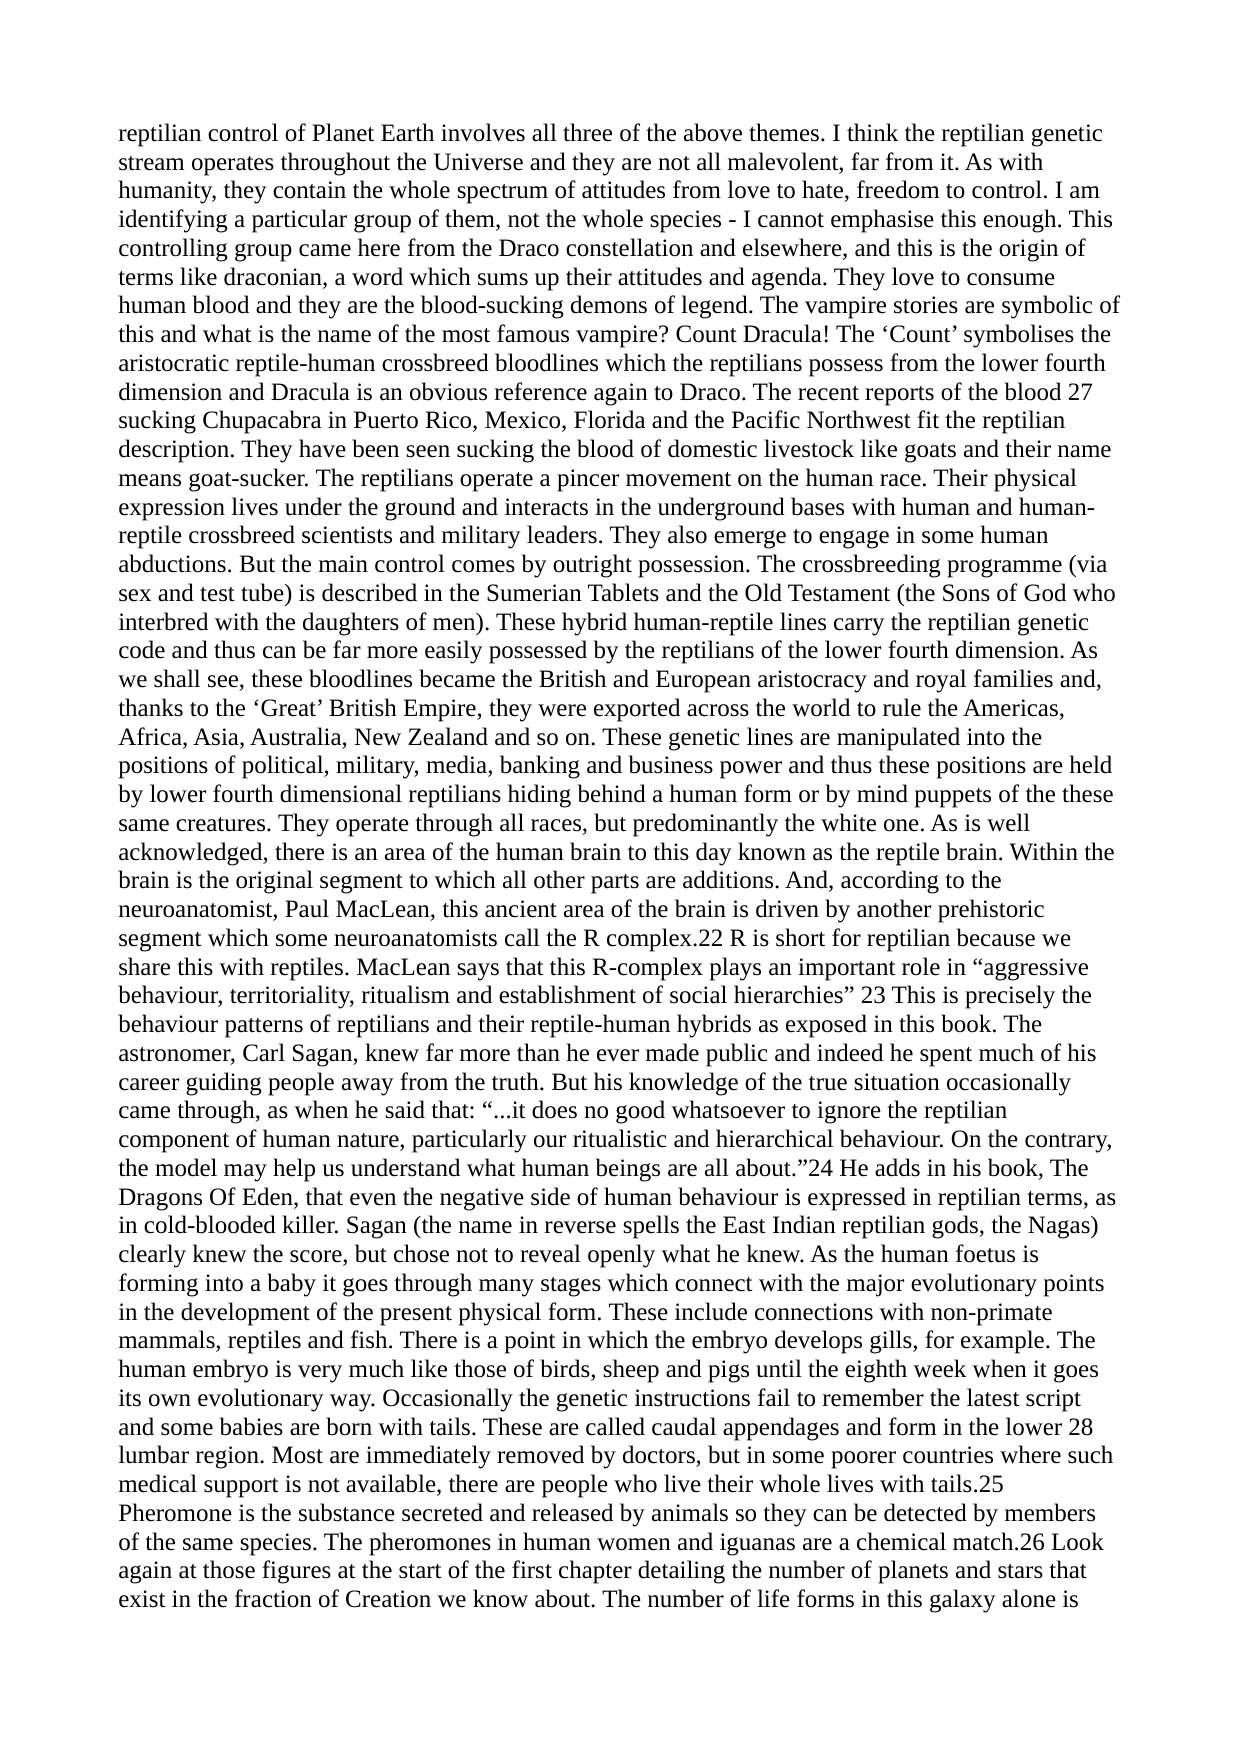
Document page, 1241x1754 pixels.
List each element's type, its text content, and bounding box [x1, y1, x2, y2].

text reptilian control of Planet Earth involves all three of the above themes. I think the reptilian genetic stream operates throughout the Universe and they are not all malevolent, far from it. As with humanity, they contain the whole spectrum of attitudes from love to hate, freedom to control. I am identifying a particular group of them, not the whole species - I cannot emphasise this enough. This controlling group came here from the Draco constellation and elsewhere, and this is the origin of terms like draconian, a word which sums up their attitudes and agenda. They love to consume human blood and they are the blood-sucking demons of legend. The vampire stories are symbolic of this and what is the name of the most famous vampire? Count Dracula! The ‘Count’ symbolises the aristocratic reptile-human crossbreed bloodlines which the reptilians possess from the lower fourth dimension and Dracula is an obvious reference again to Draco. The recent reports of the blood 27 sucking Chupacabra in Puerto Rico, Mexico, Florida and the Pacific Northwest fit the reptilian description. They have been seen sucking the blood of domestic livestock like goats and their name means goat-sucker. The reptilians operate a pincer movement on the human race. Their physical expression lives under the ground and interacts in the underground bases with human and human-reptile crossbreed scientists and military leaders. They also emerge to engage in some human abductions. But the main control comes by outright possession. The crossbreeding programme (via sex and test tube) is described in the Sumerian Tablets and the Old Testament (the Sons of God who interbred with the daughters of men). These hybrid human-reptile lines carry the reptilian genetic code and thus can be far more easily possessed by the reptilians of the lower fourth dimension. As we shall see, these bloodlines became the British and European aristocracy and royal families and, thanks to the ‘Great’ British Empire, they were exported across the world to rule the Americas, Africa, Asia, Australia, New Zealand and so on. These genetic lines are manipulated into the positions of political, military, media, banking and business power and thus these positions are held by lower fourth dimensional reptilians hiding behind a human form or by mind puppets of the these same creatures. They operate through all races, but predominantly the white one. As is well acknowledged, there is an area of the human brain to this day known as the reptile brain. Within the brain is the original segment to which all other parts are additions. And, according to the neuroanatomist, Paul MacLean, this ancient area of the brain is driven by another prehistoric segment which some neuroanatomists call the R complex.22 R is short for reptilian because we share this with reptiles. MacLean says that this R-complex plays an important role in “aggressive behaviour, territoriality, ritualism and establishment of social hierarchies” 23 This is precisely the behaviour patterns of reptilians and their reptile-human hybrids as exposed in this book. The astronomer, Carl Sagan, knew far more than he ever made public and indeed he spent much of his career guiding people away from the truth. But his knowledge of the true situation occasionally came through, as when he said that: “...it does no good whatsoever to ignore the reptilian component of human nature, particularly our ritualistic and hierarchical behaviour. On the contrary, the model may help us understand what human beings are all about.”24 He adds in his book, The Dragons Of Eden, that even the negative side of human behaviour is expressed in reptilian terms, as in cold-blooded killer. Sagan (the name in reverse spells the East Indian reptilian gods, the Nagas) clearly knew the score, but chose not to reveal openly what he knew. As the human foetus is forming into a baby it goes through many stages which connect with the major evolutionary points in the development of the present physical form. These include connections with non-primate mammals, reptiles and fish. There is a point in which the embryo develops gills, for example. The human embryo is very much like those of birds, sheep and pigs until the eighth week when it goes its own evolutionary way. Occasionally the genetic instructions fail to remember the latest script and some babies are born with tails. These are called caudal appendages and form in the lower 28 lumbar region. Most are immediately removed by doctors, but in some poorer countries where such medical support is not available, there are people who live their whole lives with tails.25 Pheromone is the substance secreted and released by animals so they can be detected by members of the same species. The pheromones in human women and iguanas are a chemical match.26 Look again at those figures at the start of the first chapter detailing the number of planets and stars that exist in the fraction of Creation we know about. The number of life forms in this galaxy alone is [118, 118, 1122, 1613]
